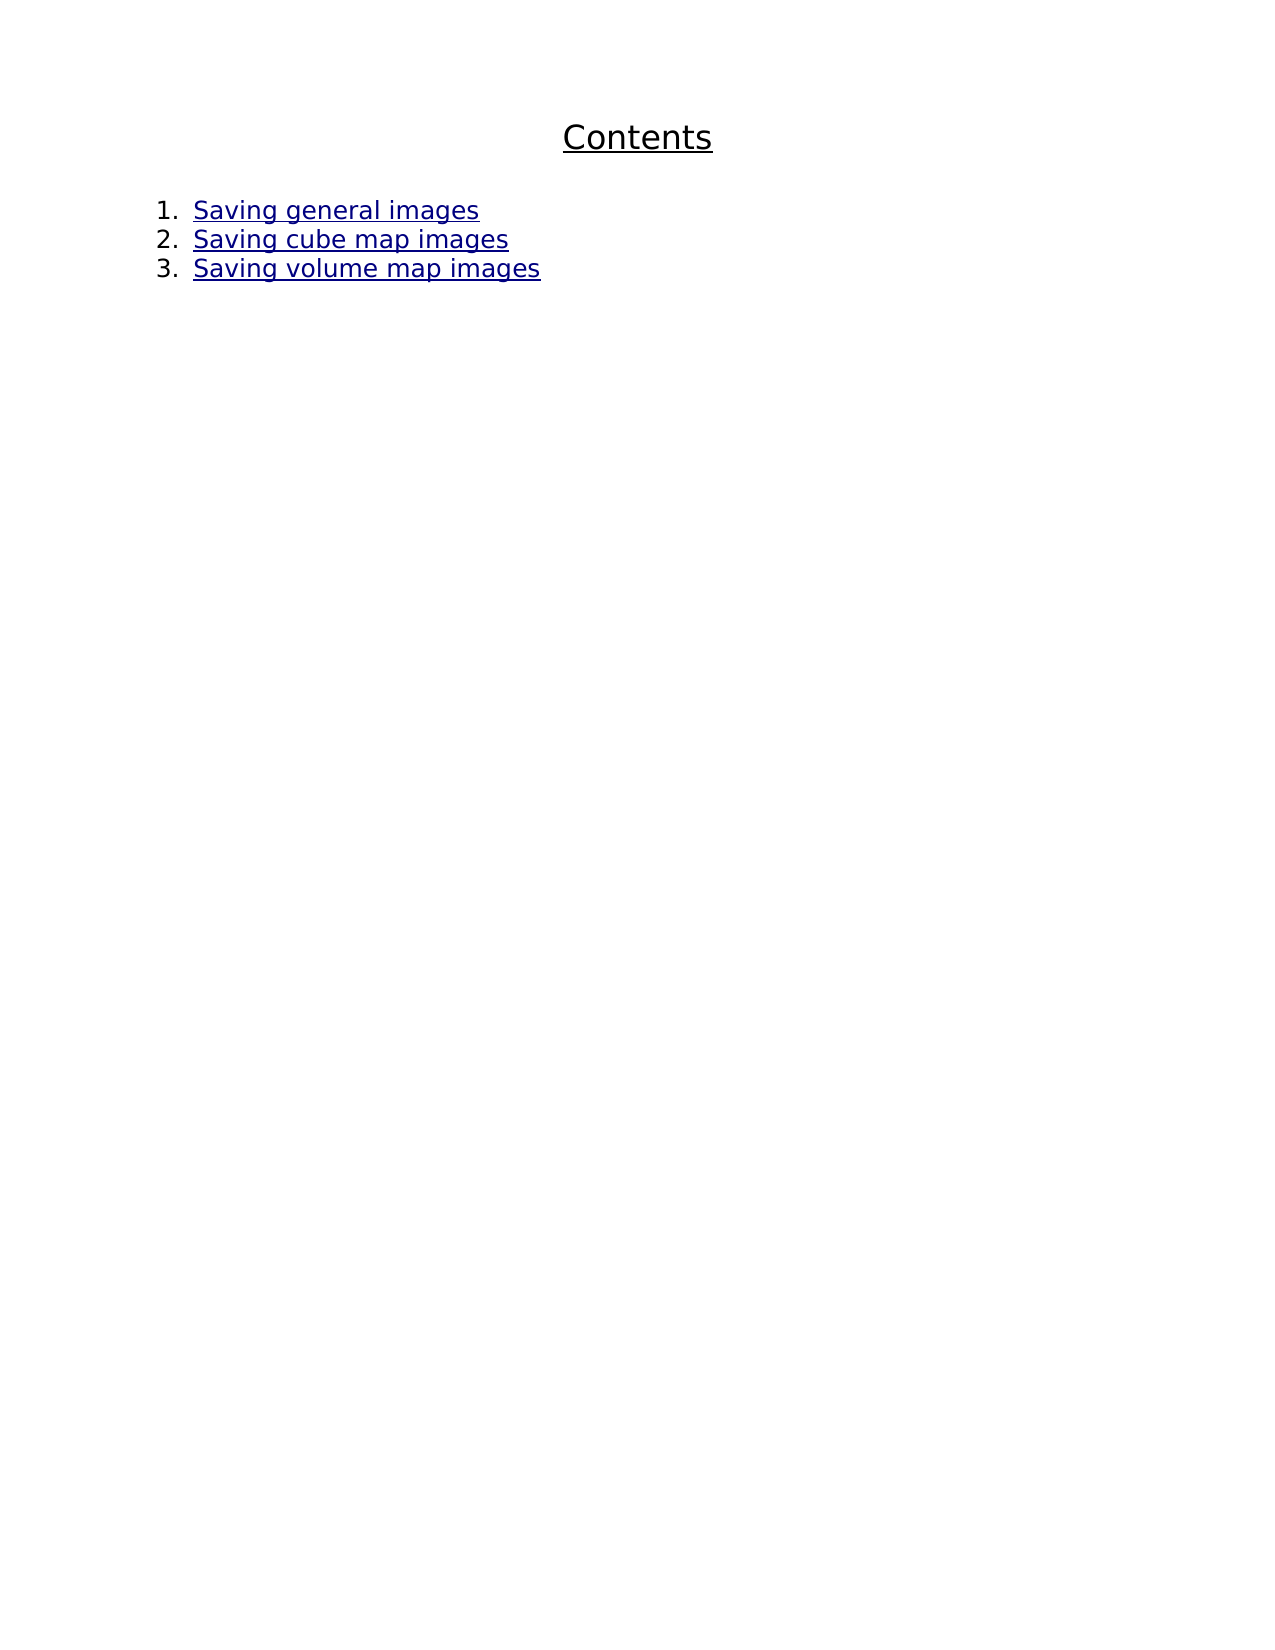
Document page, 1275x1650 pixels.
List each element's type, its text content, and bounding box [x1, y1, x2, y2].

text Contents [118, 118, 1157, 157]
list Saving volume map images [156, 254, 1157, 283]
list Saving general images [156, 196, 1157, 225]
list Saving cube map images [156, 225, 1157, 254]
